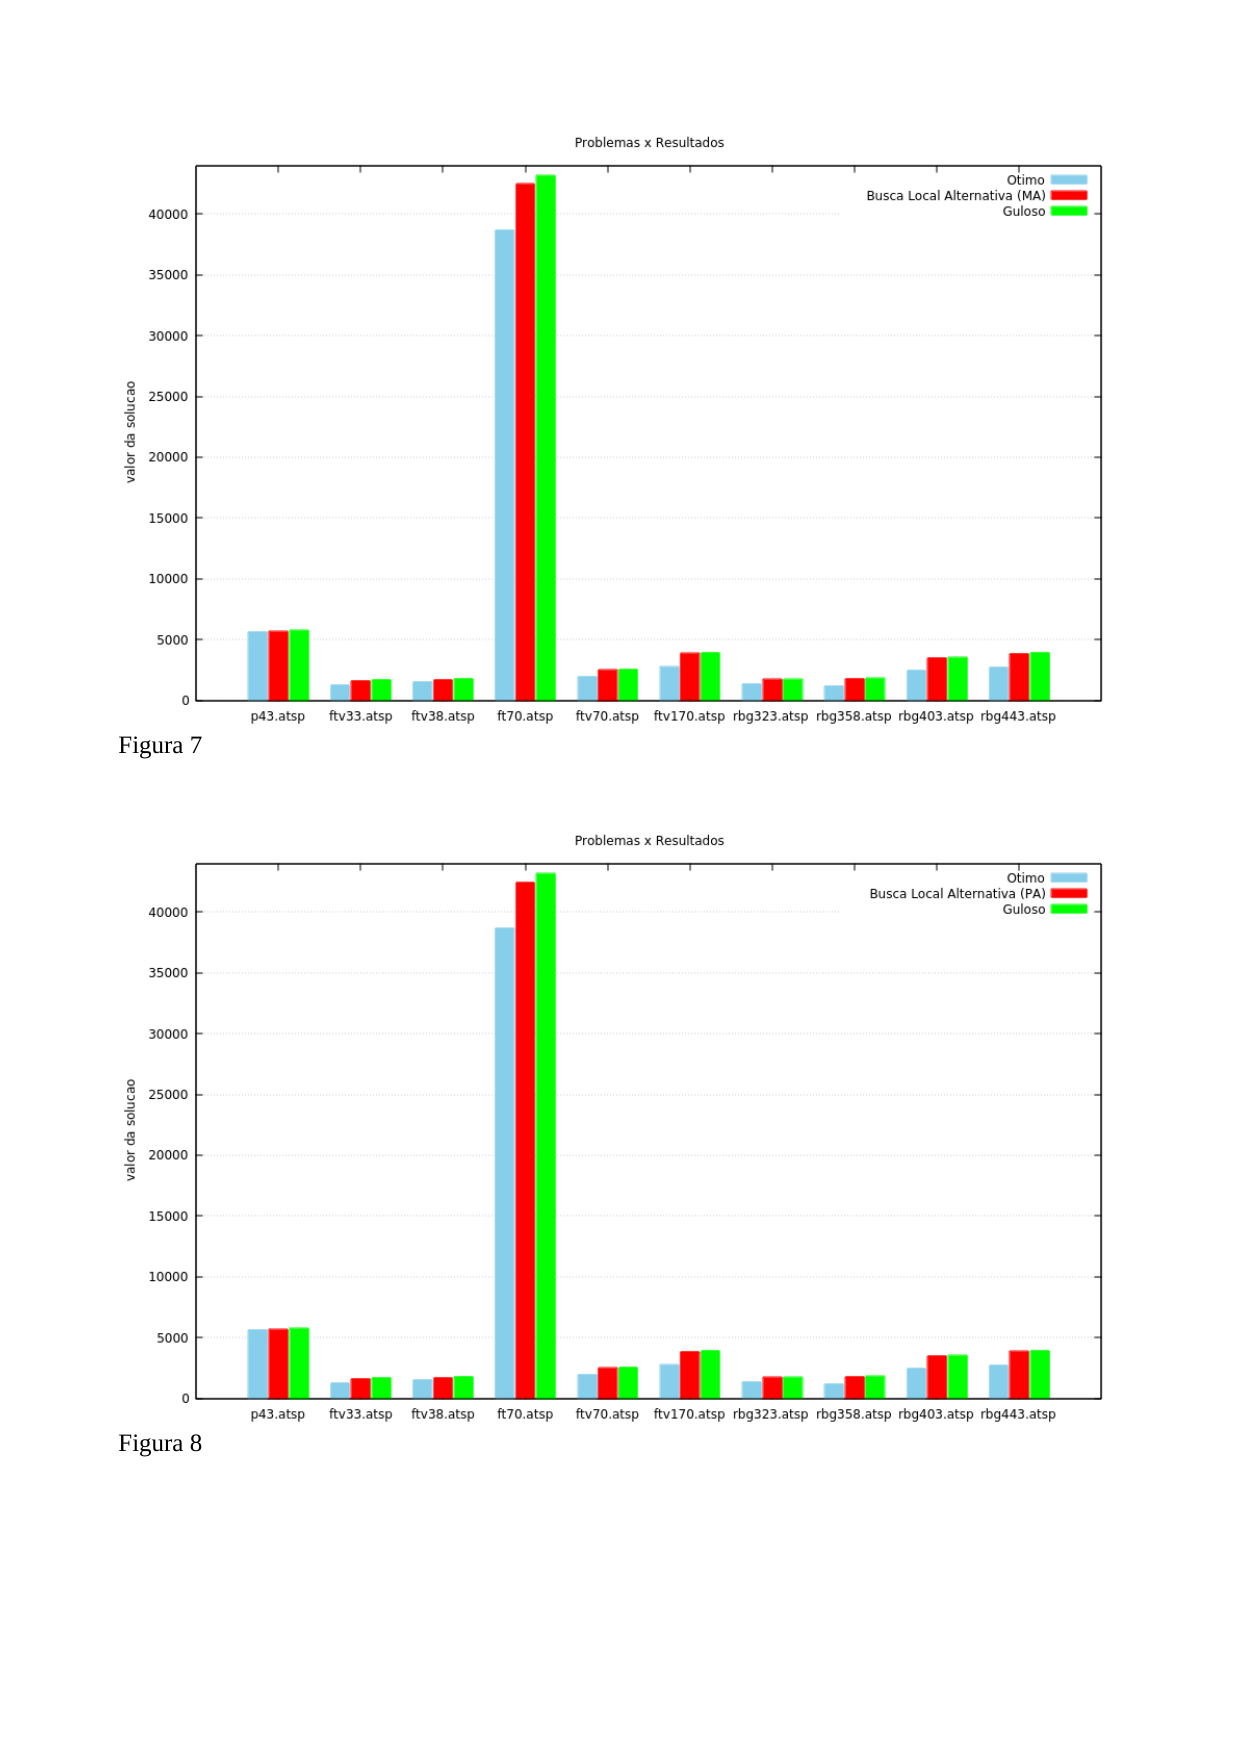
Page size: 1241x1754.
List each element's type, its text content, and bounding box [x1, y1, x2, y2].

text Figura 8 [118, 1429, 1122, 1457]
text Figura 7 [118, 731, 1122, 759]
picture [118, 118, 1123, 731]
picture [118, 816, 1123, 1429]
